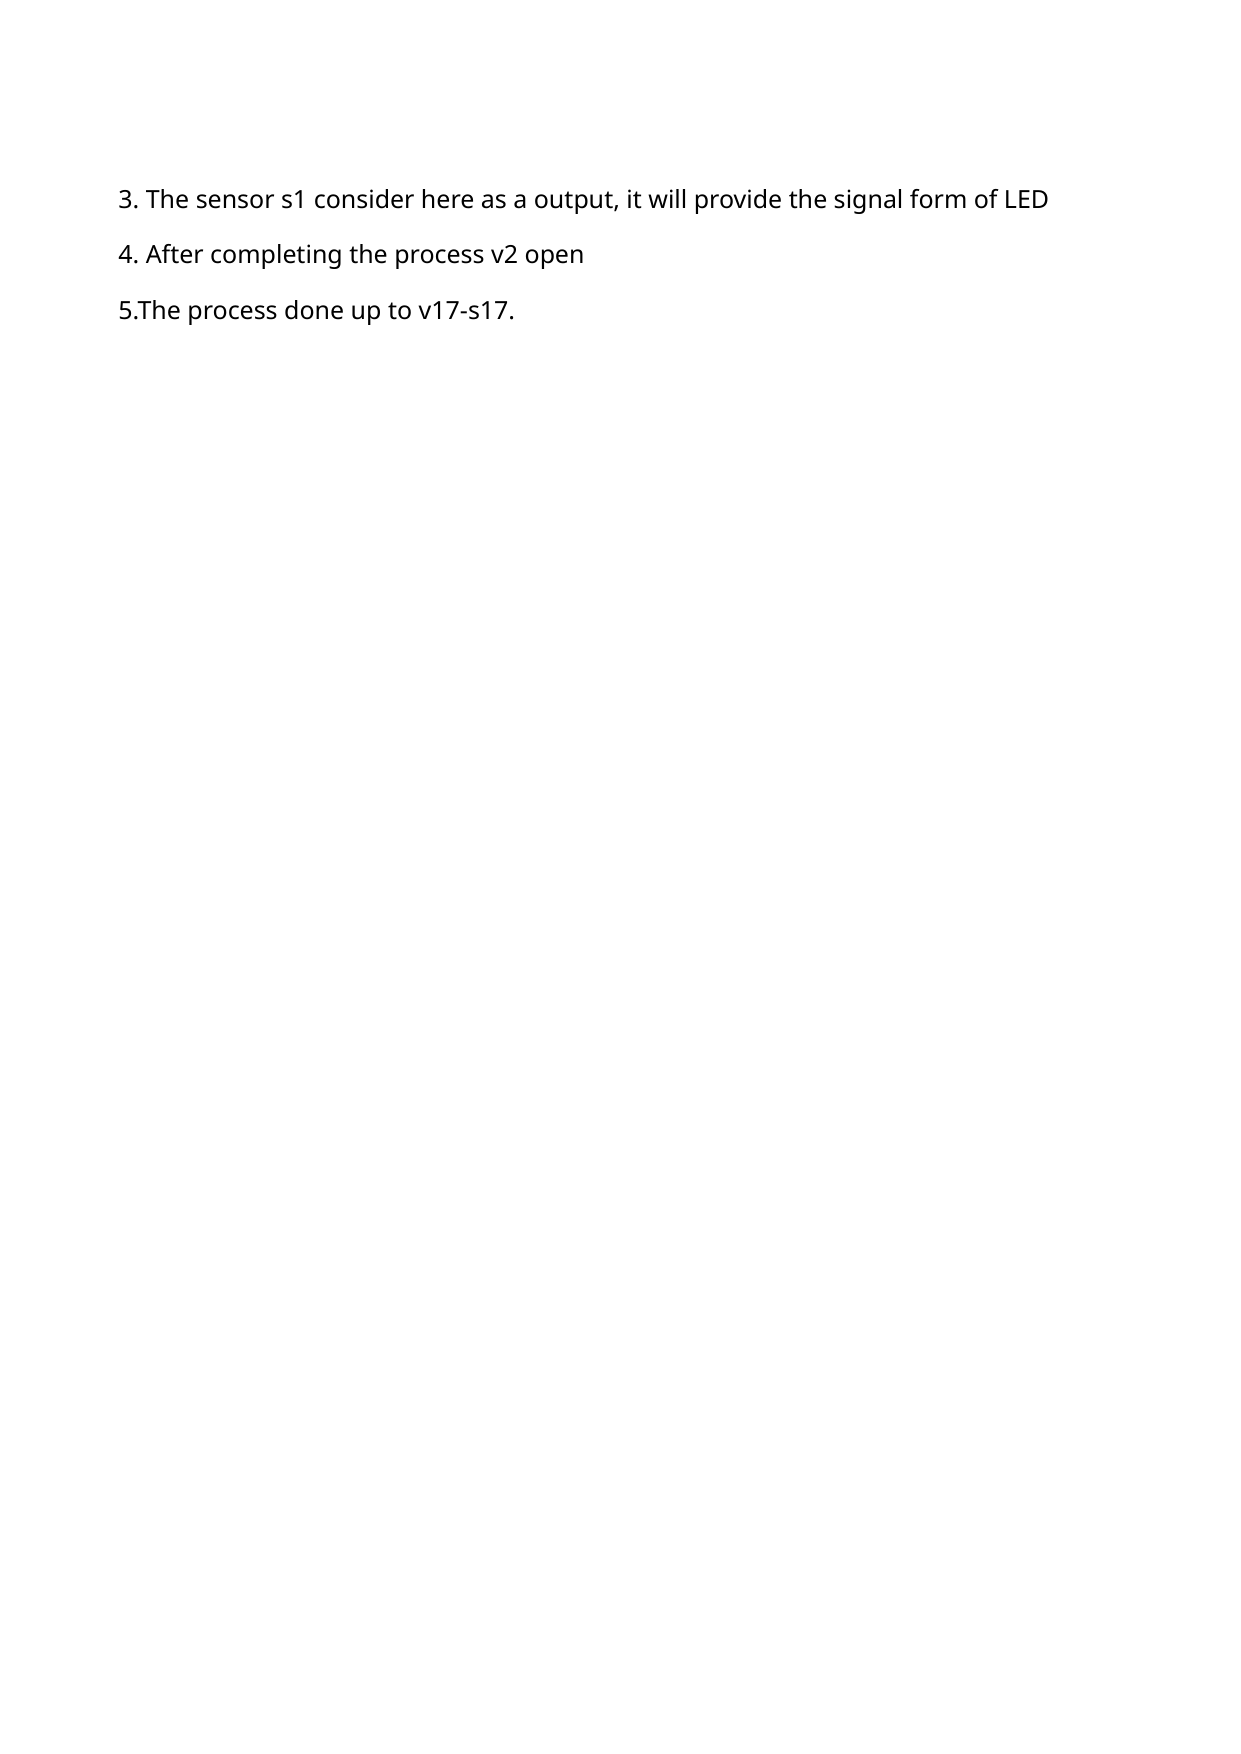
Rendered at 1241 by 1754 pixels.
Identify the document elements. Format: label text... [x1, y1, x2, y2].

text 5.The process done up to v17-s17. [118, 292, 1122, 327]
text 4. After completing the process v2 open [118, 237, 1122, 271]
text 3. The sensor s1 consider here as a output, it will provide the signal form of LED [118, 182, 1122, 216]
